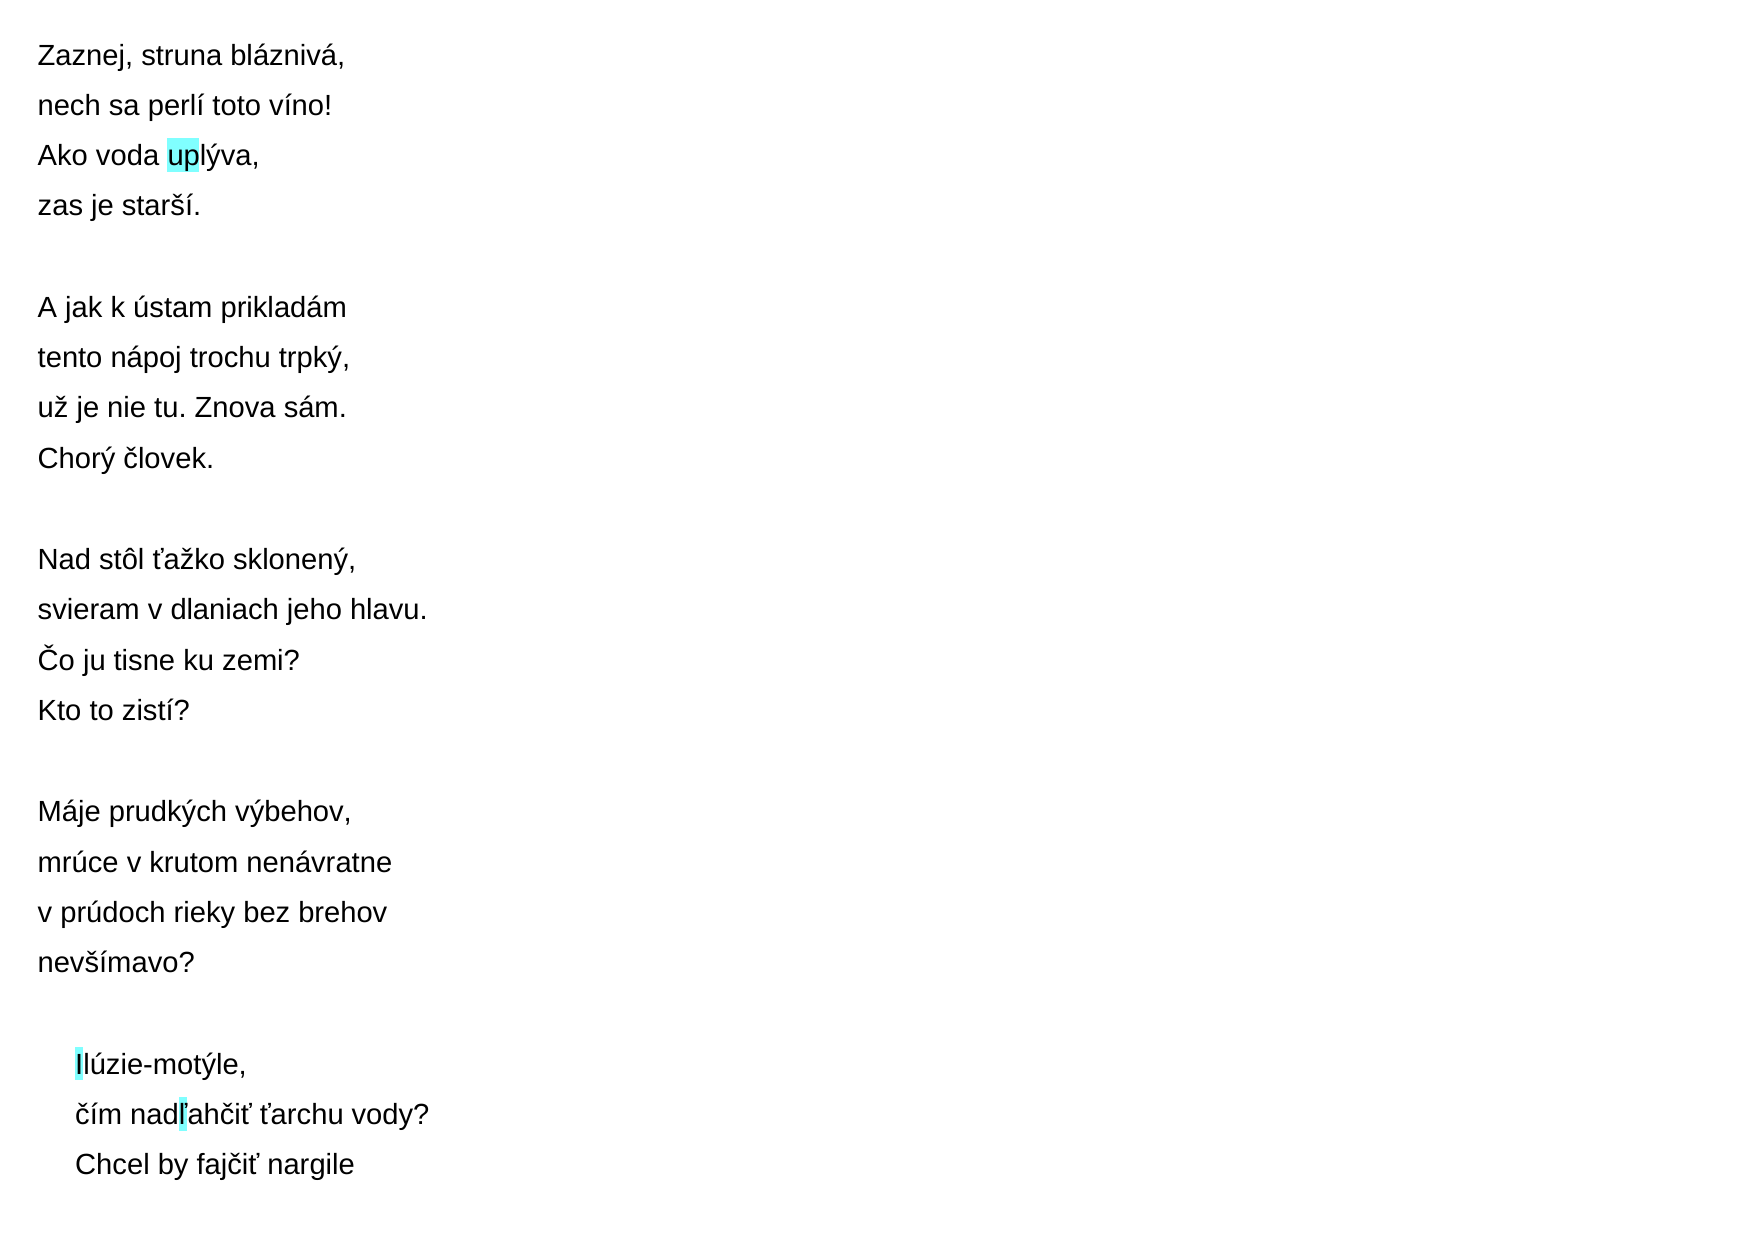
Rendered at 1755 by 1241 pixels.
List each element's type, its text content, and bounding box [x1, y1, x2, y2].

text Máje prudkých výbehov, [37, 794, 1148, 828]
text Ilúzie-motýle, [37, 1047, 1148, 1080]
text A jak k ústam prikladám [37, 290, 1148, 323]
text Čo ju tisne ku zemi? [37, 643, 1148, 676]
text Nad stôl ťažko sklonený, [37, 542, 1148, 576]
text v prúdoch rieky bez brehov [37, 895, 1148, 928]
text mrúce v krutom nenávratne [37, 845, 1148, 878]
text už je nie tu. Znova sám. [37, 390, 1148, 424]
text Chcel by fajčiť nargile [37, 1147, 1148, 1181]
text svieram v dlaniach jeho hlavu. [37, 592, 1148, 626]
text Kto to zistí? [37, 693, 1148, 727]
text tento nápoj trochu trpký, [37, 340, 1148, 374]
text Ako voda uplýva, [37, 138, 1148, 172]
text zas je starší. [37, 188, 1148, 222]
text nech sa perlí toto víno! [37, 88, 1148, 121]
text Zaznej, struna bláznivá, [37, 37, 1148, 71]
text Chorý človek. [37, 441, 1148, 474]
text nevšímavo? [37, 945, 1148, 979]
text čím nadľahčiť ťarchu vody? [37, 1097, 1148, 1131]
